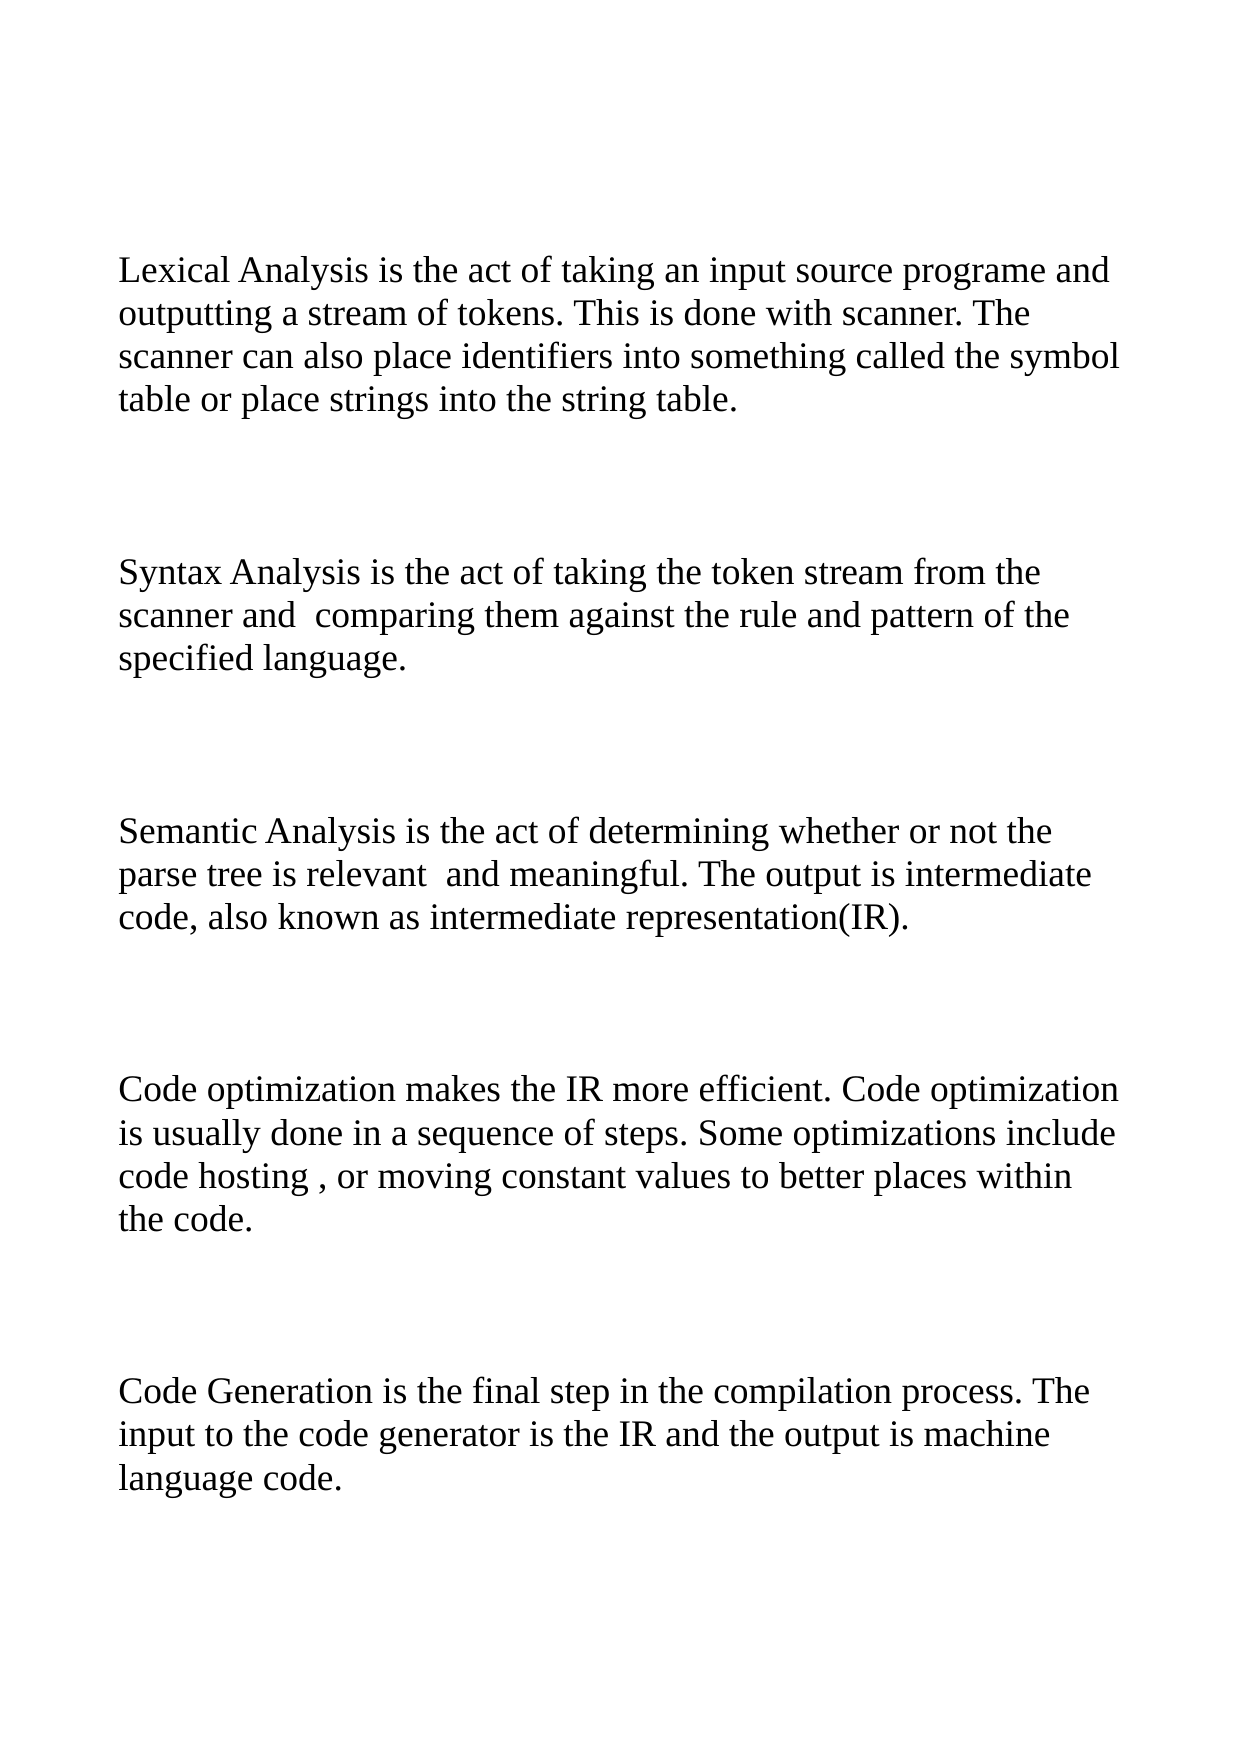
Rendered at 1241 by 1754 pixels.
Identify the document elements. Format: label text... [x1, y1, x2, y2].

text Code optimization makes the IR more efficient. Code optimization is usually done in a sequence of steps. Some optimizations include code hosting , or moving constant values to better places within the code. [118, 1067, 1122, 1239]
text Lexical Analysis is the act of taking an input source programe and outputting a stream of tokens. This is done with scanner. The scanner can also place identifiers into something called the symbol table or place strings into the string table. [118, 247, 1122, 420]
text Syntax Analysis is the act of taking the token stream from the scanner and comparing them against the rule and pattern of the specified language. [118, 549, 1122, 679]
text Code Generation is the final step in the compilation process. The input to the code generator is the IR and the output is machine language code. [118, 1369, 1122, 1498]
text Semantic Analysis is the act of determining whether or not the parse tree is relevant and meaningful. The output is intermediate code, also known as intermediate representation(IR). [118, 808, 1122, 937]
